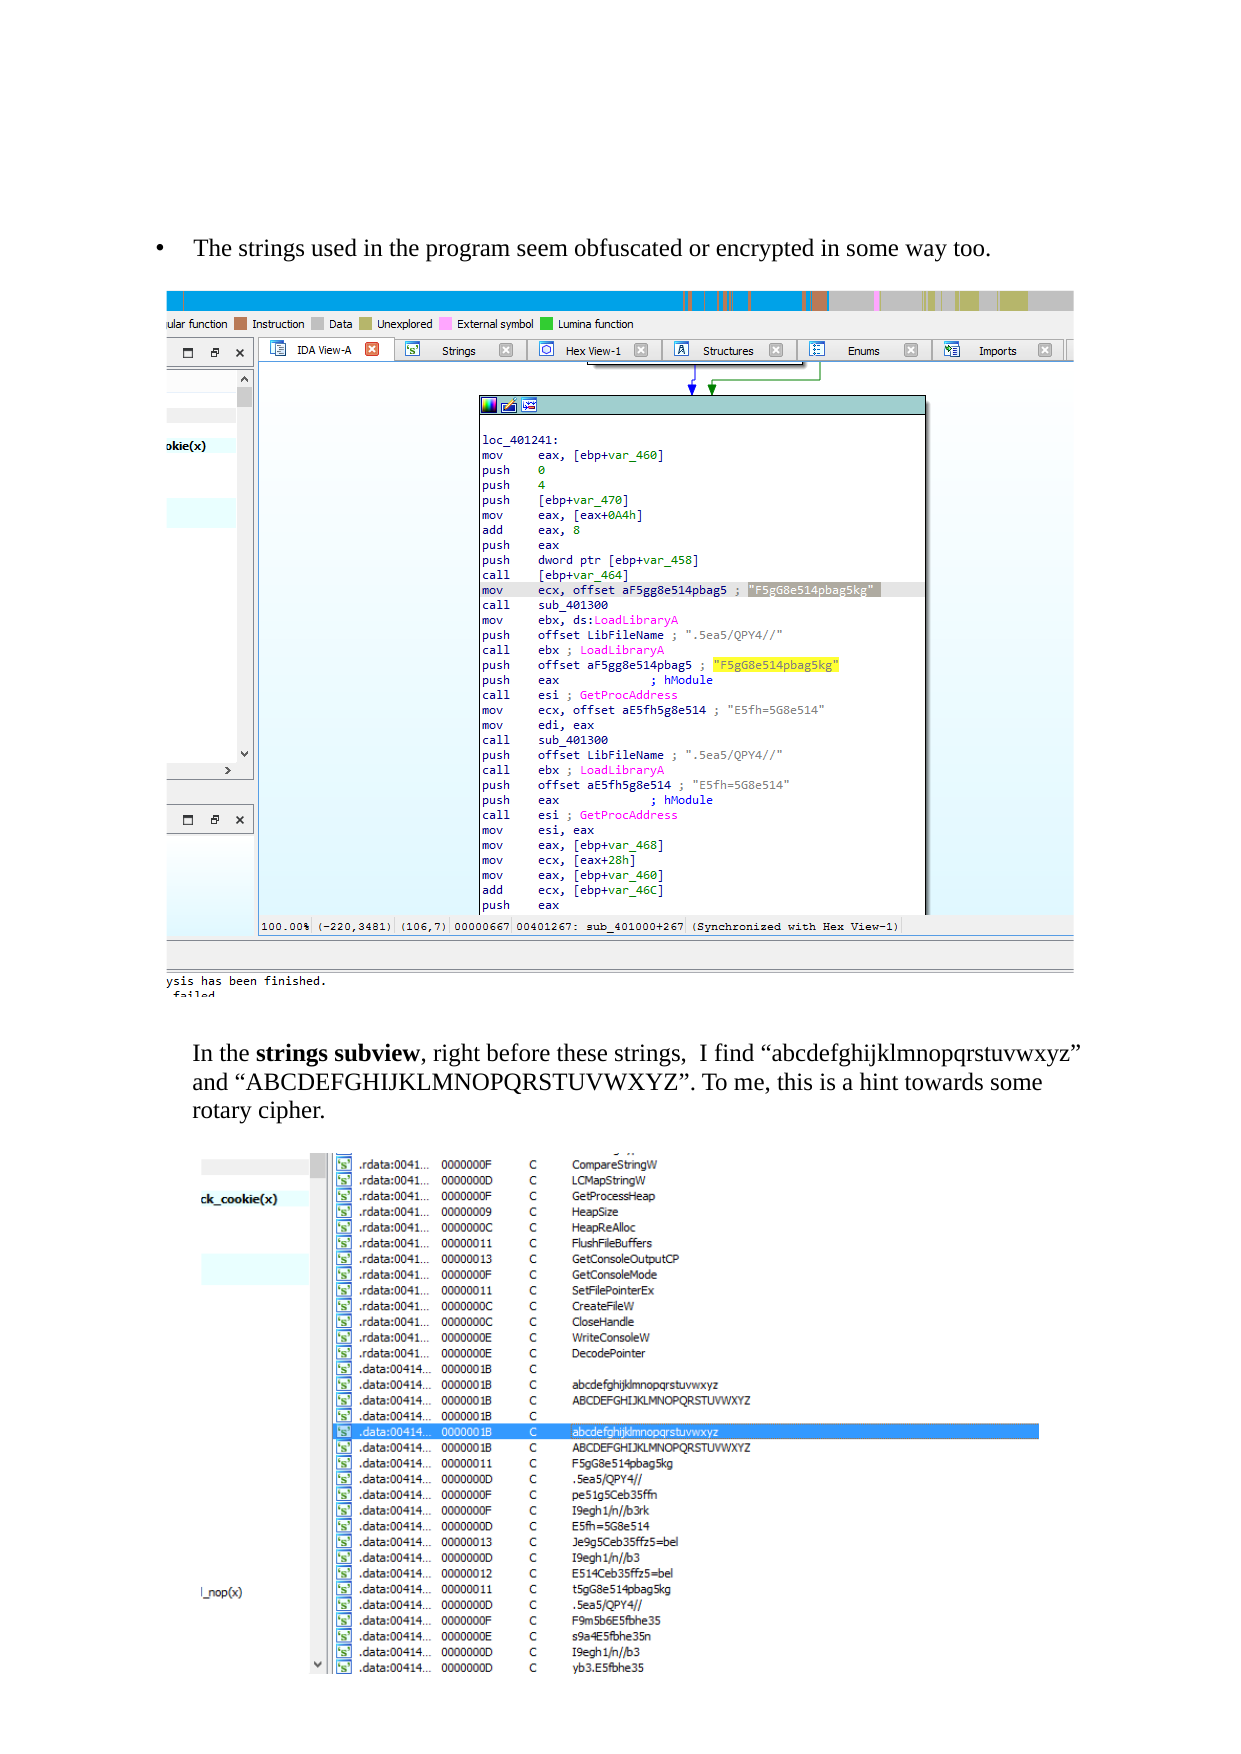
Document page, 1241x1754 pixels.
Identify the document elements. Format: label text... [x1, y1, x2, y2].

picture [201, 1153, 1039, 1674]
list The strings used in the program seem obfuscated or encrypted in some way too. [156, 233, 1122, 262]
picture [166, 290, 1074, 997]
text In the strings subview, right before these strings, I find “abcdefghijklmnopqrstuvwxyz” and “ABCDEFGHIJKLMNOPQRSTUVWXYZ”. To me, this is a hint towards some rotary cipher. [118, 1038, 1122, 1124]
